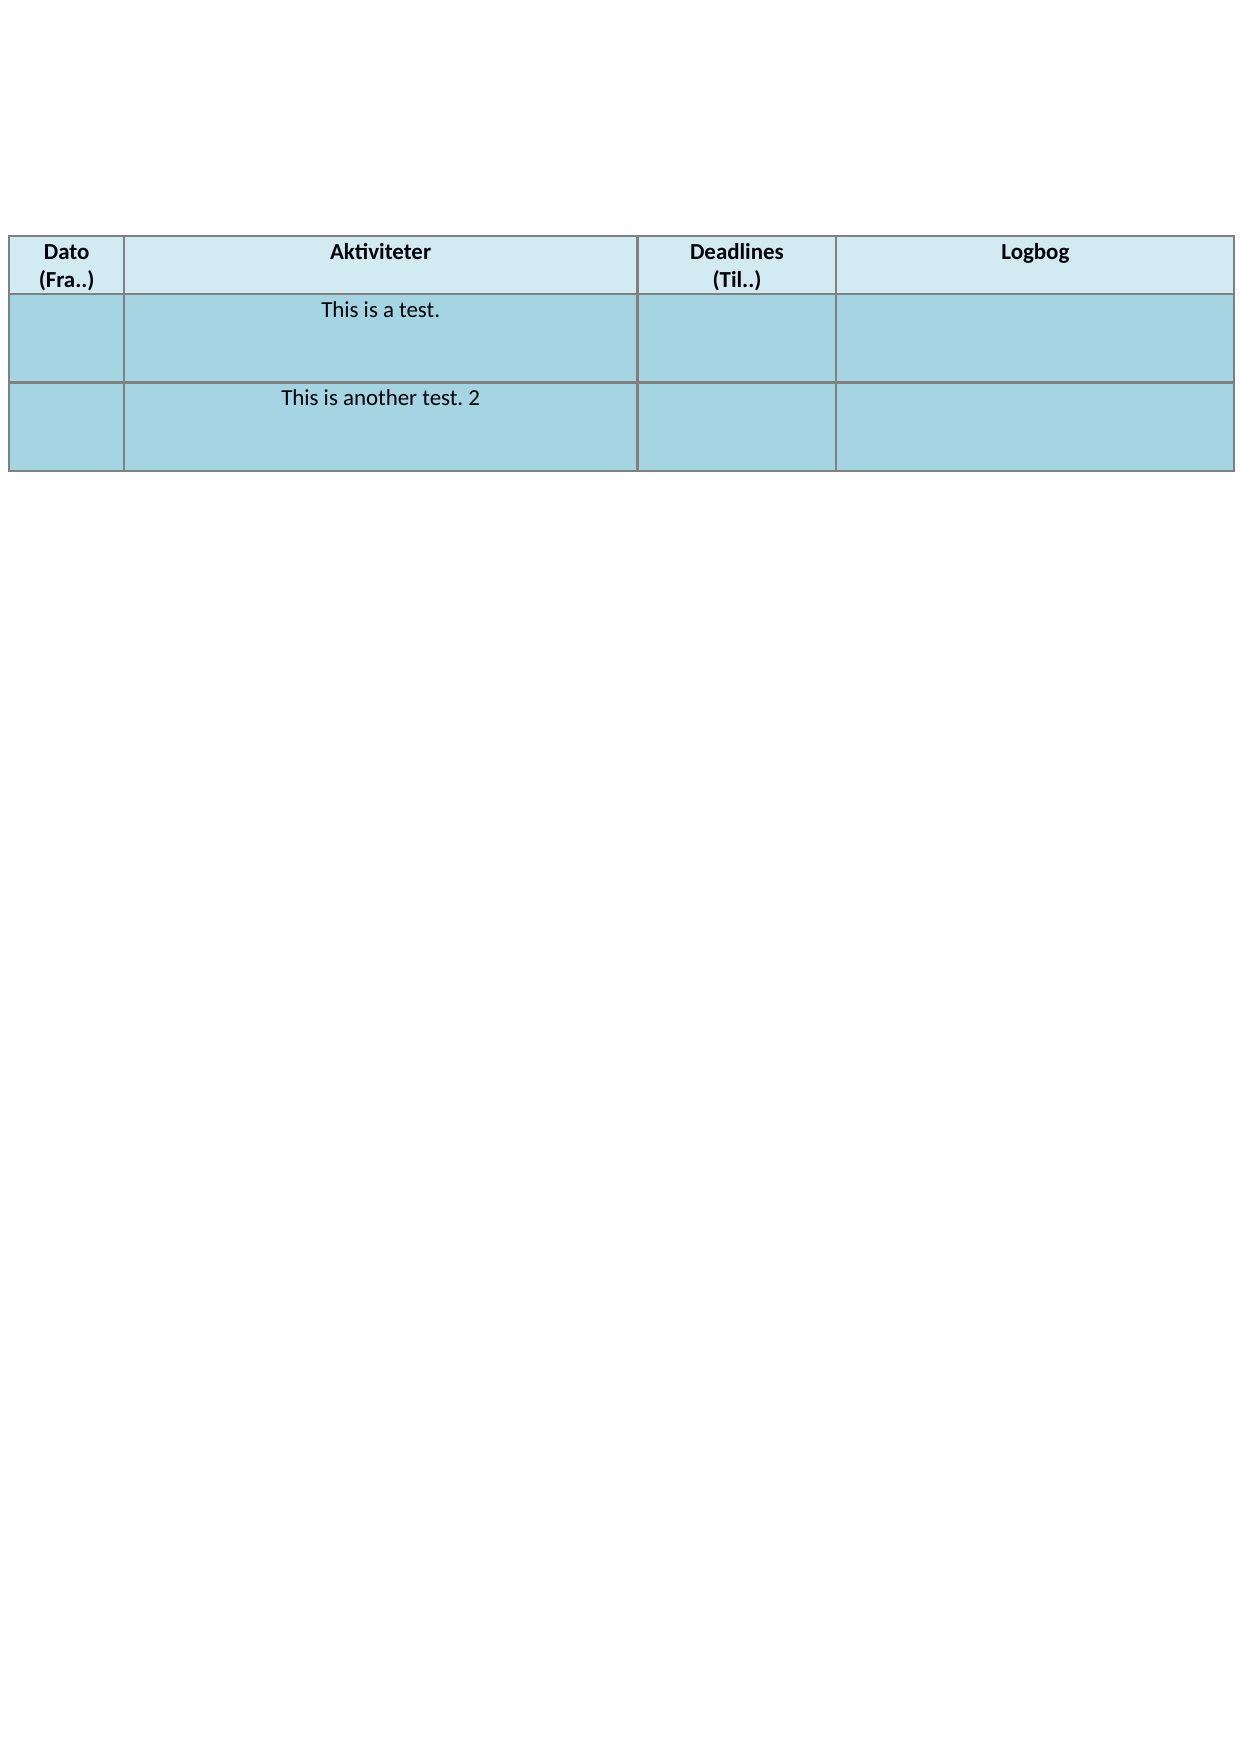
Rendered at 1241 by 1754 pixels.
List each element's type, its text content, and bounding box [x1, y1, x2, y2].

table_cell This is a test. [125, 295, 636, 381]
table_header Logbog [837, 237, 1233, 293]
table_cell [10, 295, 123, 381]
table_header Aktiviteter [125, 237, 636, 293]
table_header Dato (Fra..) [10, 237, 123, 293]
table_cell [639, 295, 835, 381]
table_cell [837, 384, 1233, 470]
table_cell [10, 384, 123, 470]
table_cell [837, 295, 1233, 381]
table_cell [639, 384, 835, 470]
table_header Deadlines (Til..) [639, 237, 835, 293]
table_cell This is another test. 2 [125, 384, 636, 470]
